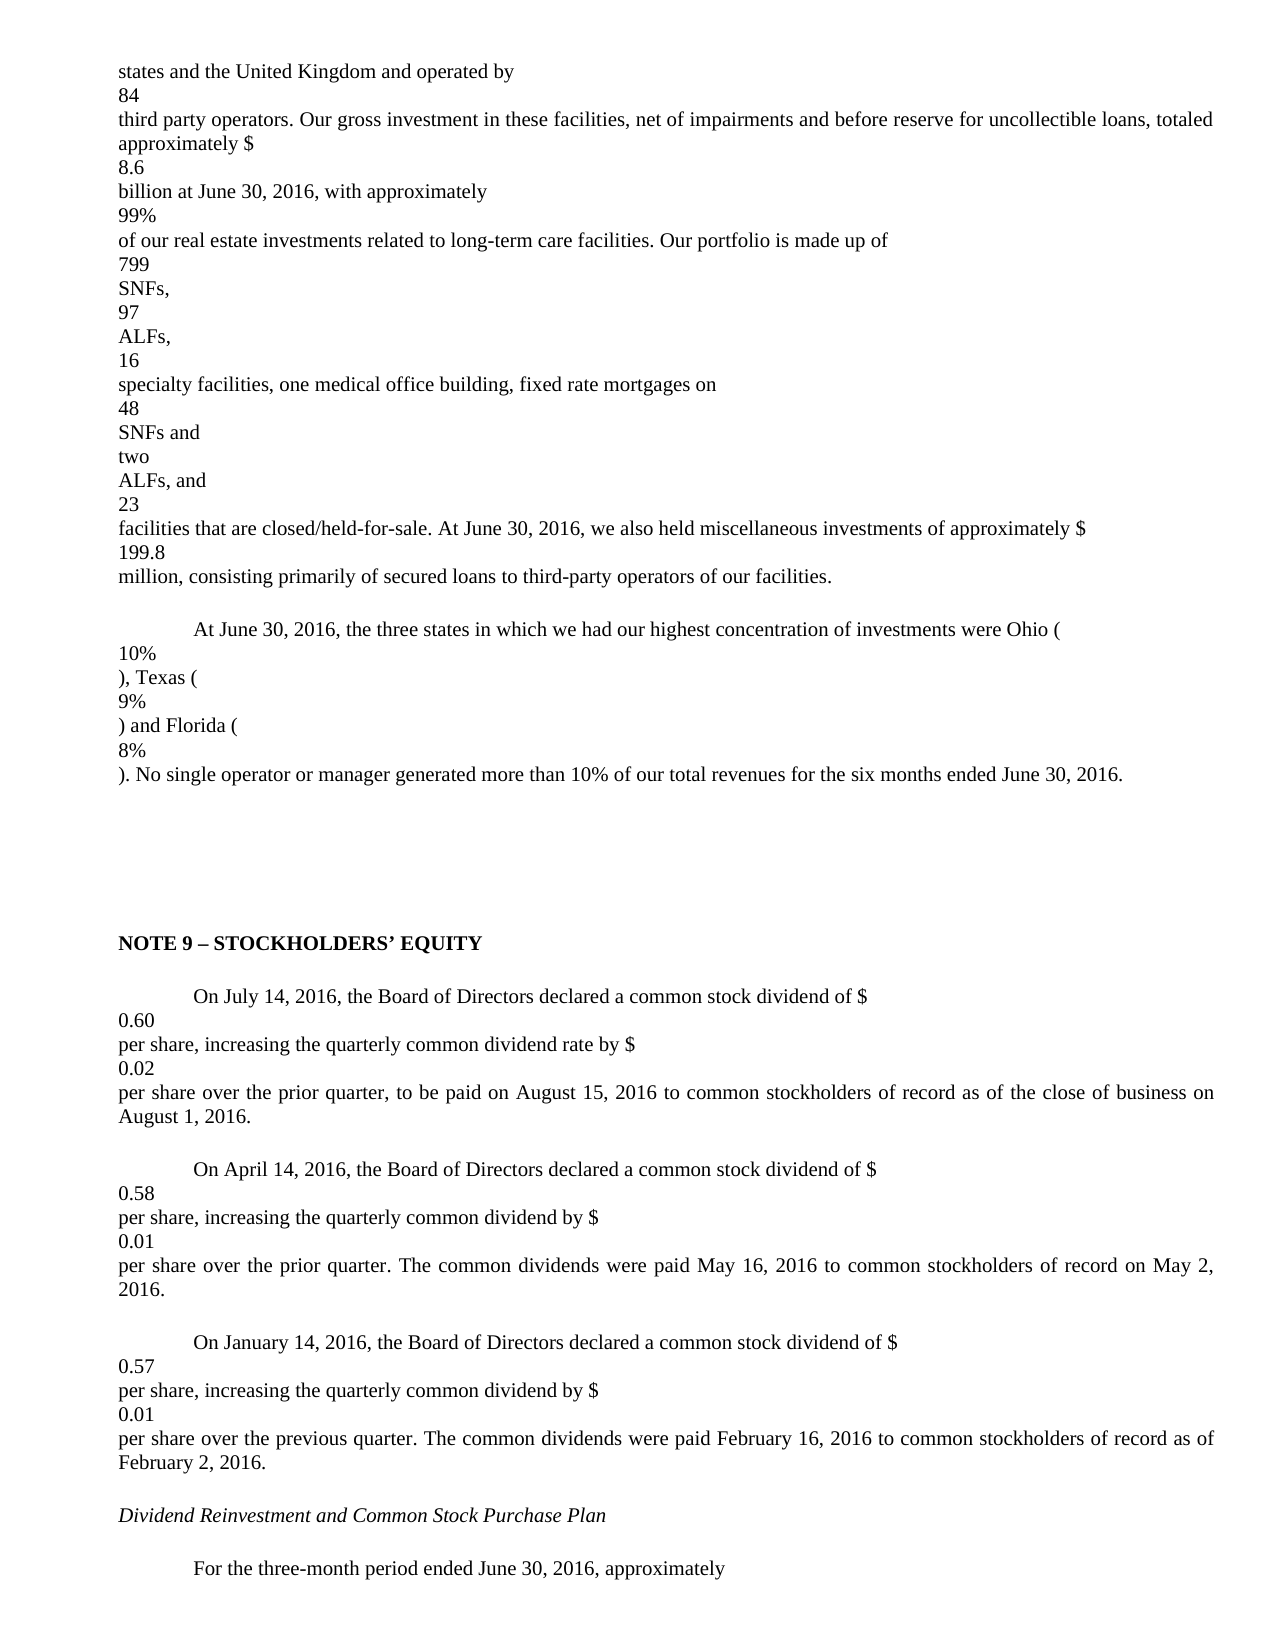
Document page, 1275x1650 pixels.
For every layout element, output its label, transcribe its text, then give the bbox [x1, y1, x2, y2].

text 10% [118, 641, 1216, 665]
text On January 14, 2016, the Board of Directors declared a common stock dividend of $ [118, 1330, 1216, 1354]
text 23 [118, 492, 1216, 516]
text per share over the previous quarter. The common dividends were paid February 16, 2016 to common stockholders of record as of February 2, 2016. [118, 1426, 1216, 1474]
text 97 [118, 300, 1216, 324]
text 8.6 [118, 155, 1216, 179]
text 16 [118, 348, 1216, 372]
text per share, increasing the quarterly common dividend rate by $ [118, 1032, 1216, 1056]
text ​ [118, 786, 1216, 814]
text million, consisting primarily of secured loans to third-party operators of our facilities. [118, 564, 1216, 588]
text 8% [118, 737, 1216, 762]
text 99% [118, 203, 1216, 227]
text 0.60 [118, 1008, 1216, 1032]
text facilities that are closed/held-for-sale. At June 30, 2016, we also held miscellaneous investments of approximately $ [118, 516, 1216, 540]
text per share over the prior quarter, to be paid on August 15, 2016 to common stockholders of record as of the close of business on August 1, 2016. [118, 1080, 1216, 1128]
text per share, increasing the quarterly common dividend by $ [118, 1378, 1216, 1402]
text 199.8 [118, 540, 1216, 564]
text 0.58 [118, 1181, 1216, 1205]
text ALFs, and [118, 468, 1216, 492]
text ), Texas ( [118, 665, 1216, 689]
text per share over the prior quarter. The common dividends were paid May 16, 2016 to common stockholders of record on May 2, 2016. [118, 1253, 1216, 1301]
text 0.01 [118, 1229, 1216, 1253]
text third party operators. Our gross investment in these facilities, net of impairments and before reserve for uncollectible loans, totaled approximately $ [118, 107, 1216, 155]
text ) and Florida ( [118, 713, 1216, 737]
text 84 [118, 83, 1216, 107]
text 0.57 [118, 1354, 1216, 1378]
text per share, increasing the quarterly common dividend by $ [118, 1205, 1216, 1229]
text ALFs, [118, 324, 1216, 348]
text ). No single operator or manager generated more than 10% of our total revenues for the six months ended June 30, 2016. [118, 762, 1216, 786]
text two [118, 444, 1216, 468]
text 48 [118, 396, 1216, 420]
text NOTE 9 – STOCKHOLDERS’ EQUITY [118, 931, 1216, 955]
text specialty facilities, one medical office building, fixed rate mortgages on [118, 372, 1216, 396]
text of our real estate investments related to long-term care facilities. Our portfolio is made up of [118, 227, 1216, 252]
text Dividend Reinvestment and Common Stock Purchase Plan [118, 1503, 1216, 1527]
text On April 14, 2016, the Board of Directors declared a common stock dividend of $ [118, 1157, 1216, 1181]
text SNFs and [118, 420, 1216, 444]
text SNFs, [118, 276, 1216, 300]
text billion at June 30, 2016, with approximately [118, 179, 1216, 203]
text 0.01 [118, 1402, 1216, 1426]
text For the three-month period ended June 30, 2016, approximately [118, 1556, 1216, 1580]
text On July 14, 2016, the Board of Directors declared a common stock dividend of $ [118, 984, 1216, 1008]
text states and the United Kingdom and operated by [118, 59, 1216, 83]
text At June 30, 2016, the three states in which we had our highest concentration of investments were Ohio ( [118, 617, 1216, 641]
text 799 [118, 252, 1216, 276]
text 0.02 [118, 1056, 1216, 1080]
text 9% [118, 689, 1216, 713]
